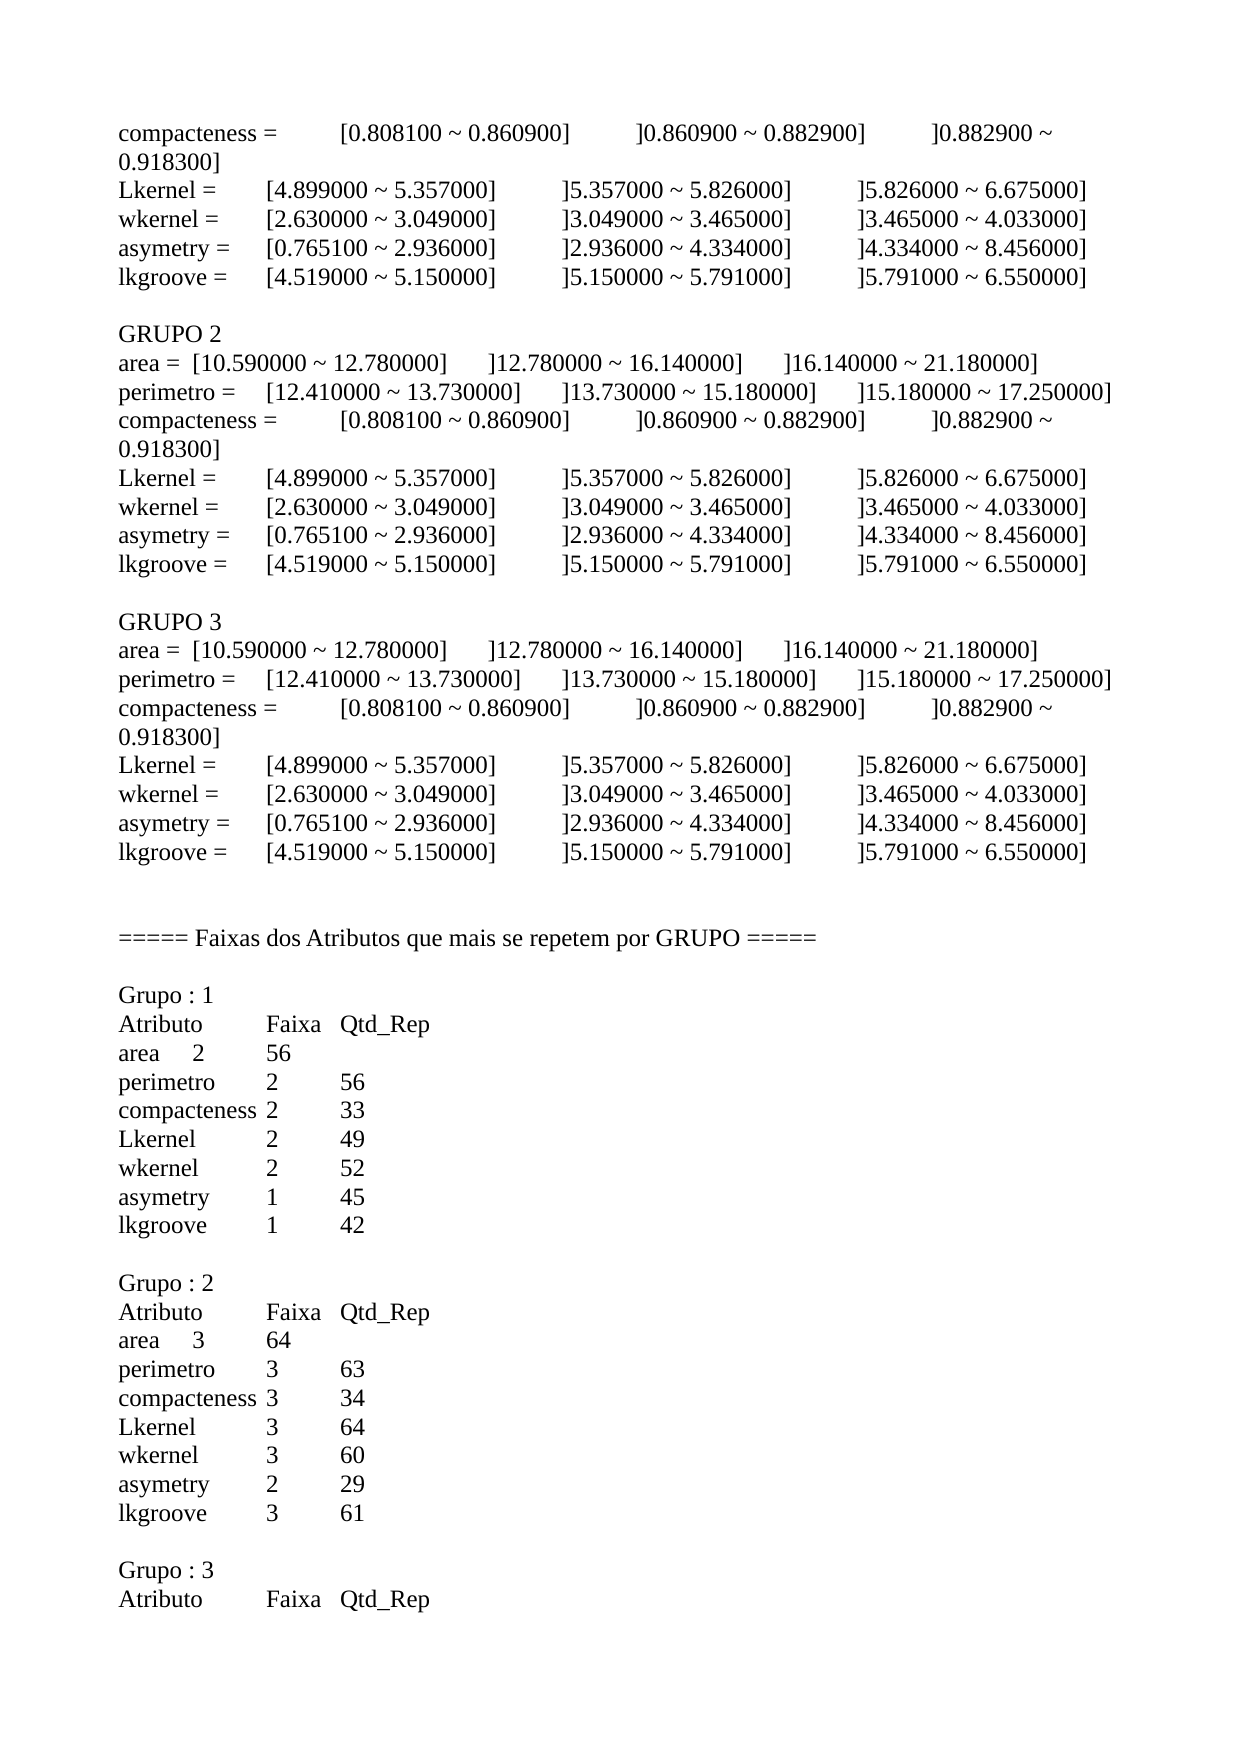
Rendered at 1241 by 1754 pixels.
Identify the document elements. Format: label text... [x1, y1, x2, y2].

text Atributo Faixa Qtd_Rep [118, 1584, 1122, 1613]
text compacteness = [0.808100 ~ 0.860900] ]0.860900 ~ 0.882900] ]0.882900 ~ 0.918300] [118, 118, 1122, 176]
text wkernel = [2.630000 ~ 3.049000] ]3.049000 ~ 3.465000] ]3.465000 ~ 4.033000] [118, 779, 1122, 808]
text area 2 56 [118, 1038, 1122, 1067]
text asymetry = [0.765100 ~ 2.936000] ]2.936000 ~ 4.334000] ]4.334000 ~ 8.456000] [118, 521, 1122, 549]
text lkgroove = [4.519000 ~ 5.150000] ]5.150000 ~ 5.791000] ]5.791000 ~ 6.550000] [118, 262, 1122, 291]
text asymetry 2 29 [118, 1469, 1122, 1498]
text lkgroove 1 42 [118, 1211, 1122, 1239]
text lkgroove 3 61 [118, 1498, 1122, 1527]
text perimetro 3 63 [118, 1354, 1122, 1383]
text Lkernel 2 49 [118, 1124, 1122, 1153]
text wkernel = [2.630000 ~ 3.049000] ]3.049000 ~ 3.465000] ]3.465000 ~ 4.033000] [118, 492, 1122, 521]
text compacteness = [0.808100 ~ 0.860900] ]0.860900 ~ 0.882900] ]0.882900 ~ 0.918300] [118, 406, 1122, 463]
text Lkernel = [4.899000 ~ 5.357000] ]5.357000 ~ 5.826000] ]5.826000 ~ 6.675000] [118, 463, 1122, 492]
text Lkernel 3 64 [118, 1412, 1122, 1441]
text compacteness 3 34 [118, 1383, 1122, 1412]
text ===== Faixas dos Atributos que mais se repetem por GRUPO ===== [118, 923, 1122, 952]
text Atributo Faixa Qtd_Rep [118, 1297, 1122, 1326]
text wkernel 2 52 [118, 1153, 1122, 1182]
text Grupo : 1 [118, 981, 1122, 1009]
text Grupo : 2 [118, 1268, 1122, 1297]
text Grupo : 3 [118, 1556, 1122, 1584]
text asymetry = [0.765100 ~ 2.936000] ]2.936000 ~ 4.334000] ]4.334000 ~ 8.456000] [118, 808, 1122, 837]
text asymetry 1 45 [118, 1182, 1122, 1211]
text GRUPO 2 [118, 319, 1122, 348]
text area = [10.590000 ~ 12.780000] ]12.780000 ~ 16.140000] ]16.140000 ~ 21.180000] [118, 636, 1122, 664]
text compacteness = [0.808100 ~ 0.860900] ]0.860900 ~ 0.882900] ]0.882900 ~ 0.918300] [118, 693, 1122, 751]
text Lkernel = [4.899000 ~ 5.357000] ]5.357000 ~ 5.826000] ]5.826000 ~ 6.675000] [118, 751, 1122, 779]
text area = [10.590000 ~ 12.780000] ]12.780000 ~ 16.140000] ]16.140000 ~ 21.180000] [118, 348, 1122, 377]
text compacteness 2 33 [118, 1096, 1122, 1124]
text GRUPO 3 [118, 607, 1122, 636]
text Atributo Faixa Qtd_Rep [118, 1009, 1122, 1038]
text asymetry = [0.765100 ~ 2.936000] ]2.936000 ~ 4.334000] ]4.334000 ~ 8.456000] [118, 233, 1122, 262]
text lkgroove = [4.519000 ~ 5.150000] ]5.150000 ~ 5.791000] ]5.791000 ~ 6.550000] [118, 549, 1122, 578]
text Lkernel = [4.899000 ~ 5.357000] ]5.357000 ~ 5.826000] ]5.826000 ~ 6.675000] [118, 176, 1122, 204]
text perimetro = [12.410000 ~ 13.730000] ]13.730000 ~ 15.180000] ]15.180000 ~ 17.250000] [118, 377, 1122, 406]
text perimetro = [12.410000 ~ 13.730000] ]13.730000 ~ 15.180000] ]15.180000 ~ 17.250000] [118, 664, 1122, 693]
text lkgroove = [4.519000 ~ 5.150000] ]5.150000 ~ 5.791000] ]5.791000 ~ 6.550000] [118, 837, 1122, 866]
text perimetro 2 56 [118, 1067, 1122, 1096]
text wkernel = [2.630000 ~ 3.049000] ]3.049000 ~ 3.465000] ]3.465000 ~ 4.033000] [118, 204, 1122, 233]
text wkernel 3 60 [118, 1441, 1122, 1469]
text area 3 64 [118, 1326, 1122, 1354]
